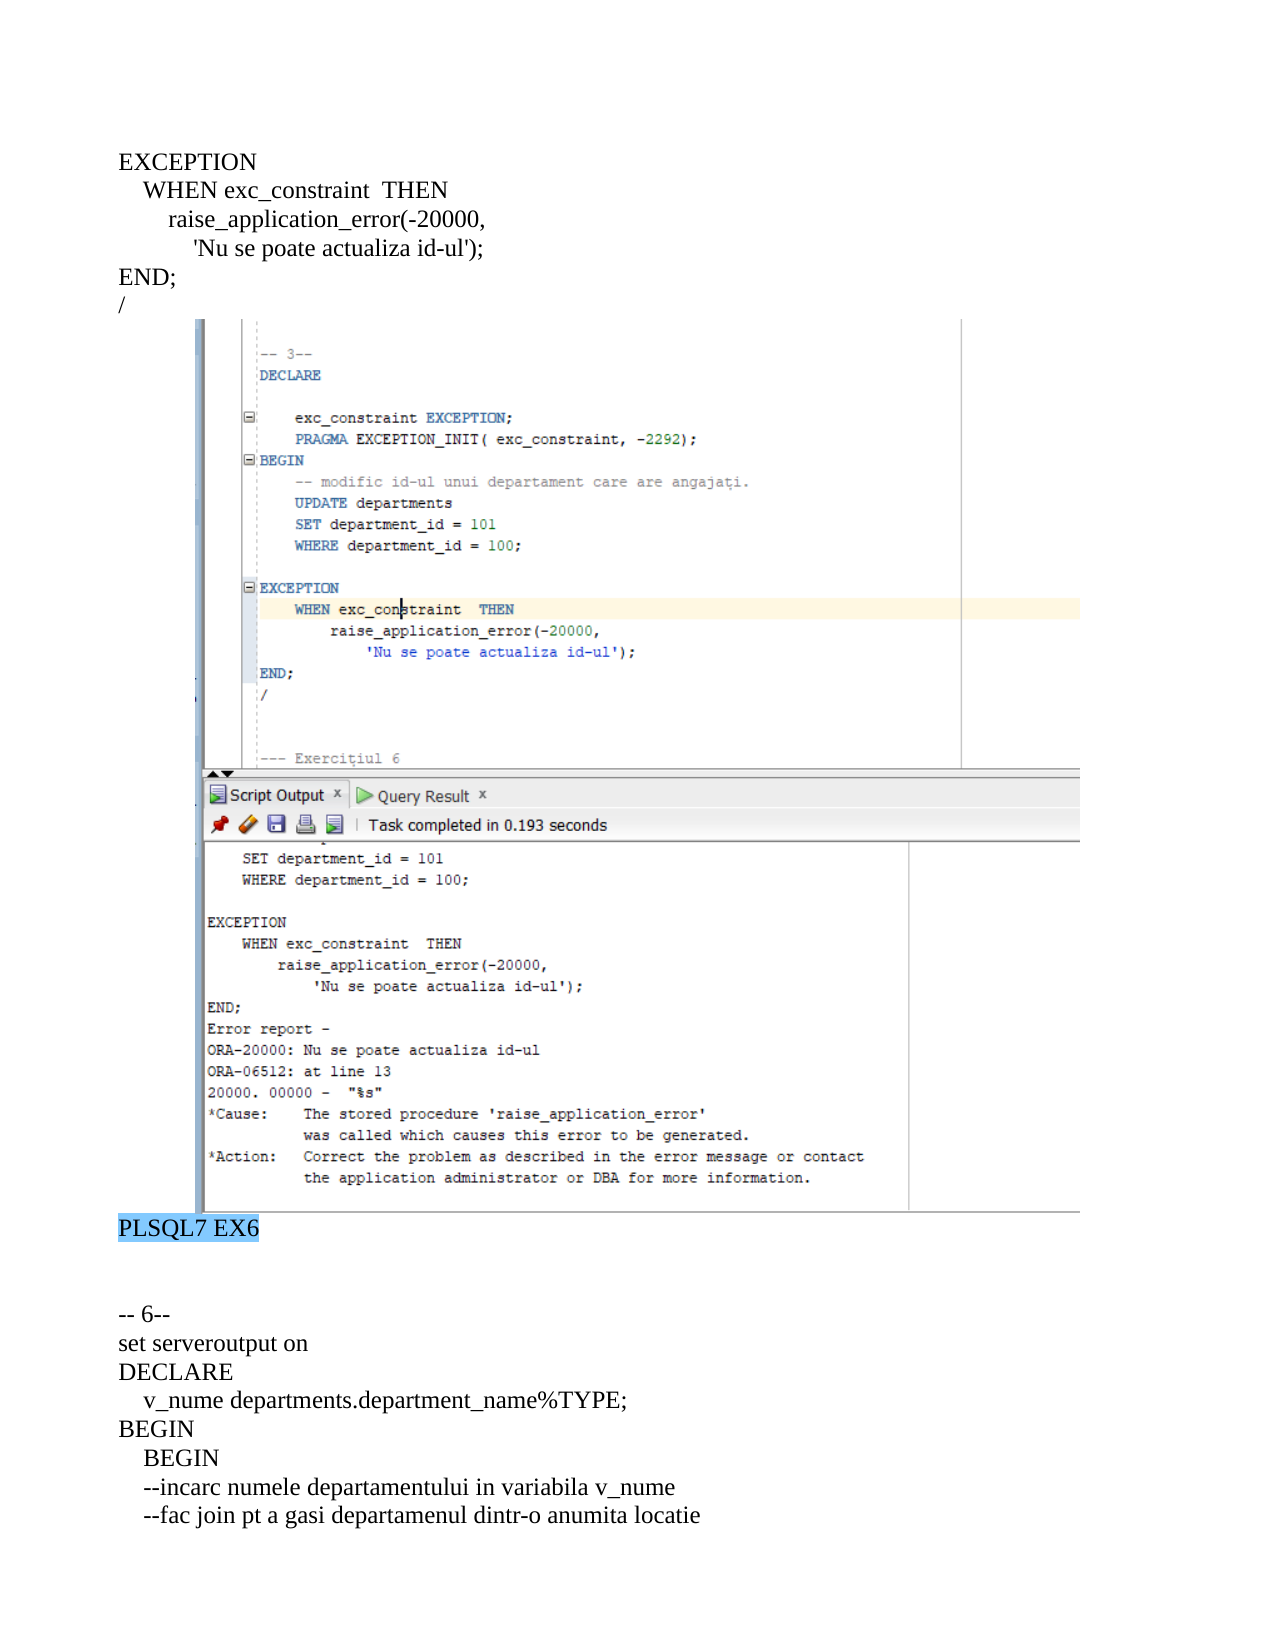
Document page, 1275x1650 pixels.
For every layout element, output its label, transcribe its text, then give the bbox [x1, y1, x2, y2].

text WHEN exc_constraint THEN [118, 176, 1157, 204]
text 'Nu se poate actualiza id-ul'); [118, 233, 1157, 262]
text v_nume departments.department_name%TYPE; [118, 1386, 1157, 1414]
text raise_application_error(-20000, [118, 204, 1157, 233]
text EXCEPTION [118, 147, 1157, 176]
text END; [118, 262, 1157, 291]
text / [118, 291, 1157, 319]
text PLSQL7 EX6 [118, 463, 1157, 1242]
text DECLARE [118, 1357, 1157, 1386]
text -- 6-- [118, 1299, 1157, 1328]
text --fac join pt a gasi departamenul dintr-o anumita locatie [118, 1501, 1157, 1529]
text set serveroutput on [118, 1328, 1157, 1357]
text --incarc numele departamentului in variabila v_nume [118, 1472, 1157, 1501]
text BEGIN [118, 1414, 1157, 1443]
text BEGIN [118, 1443, 1157, 1472]
